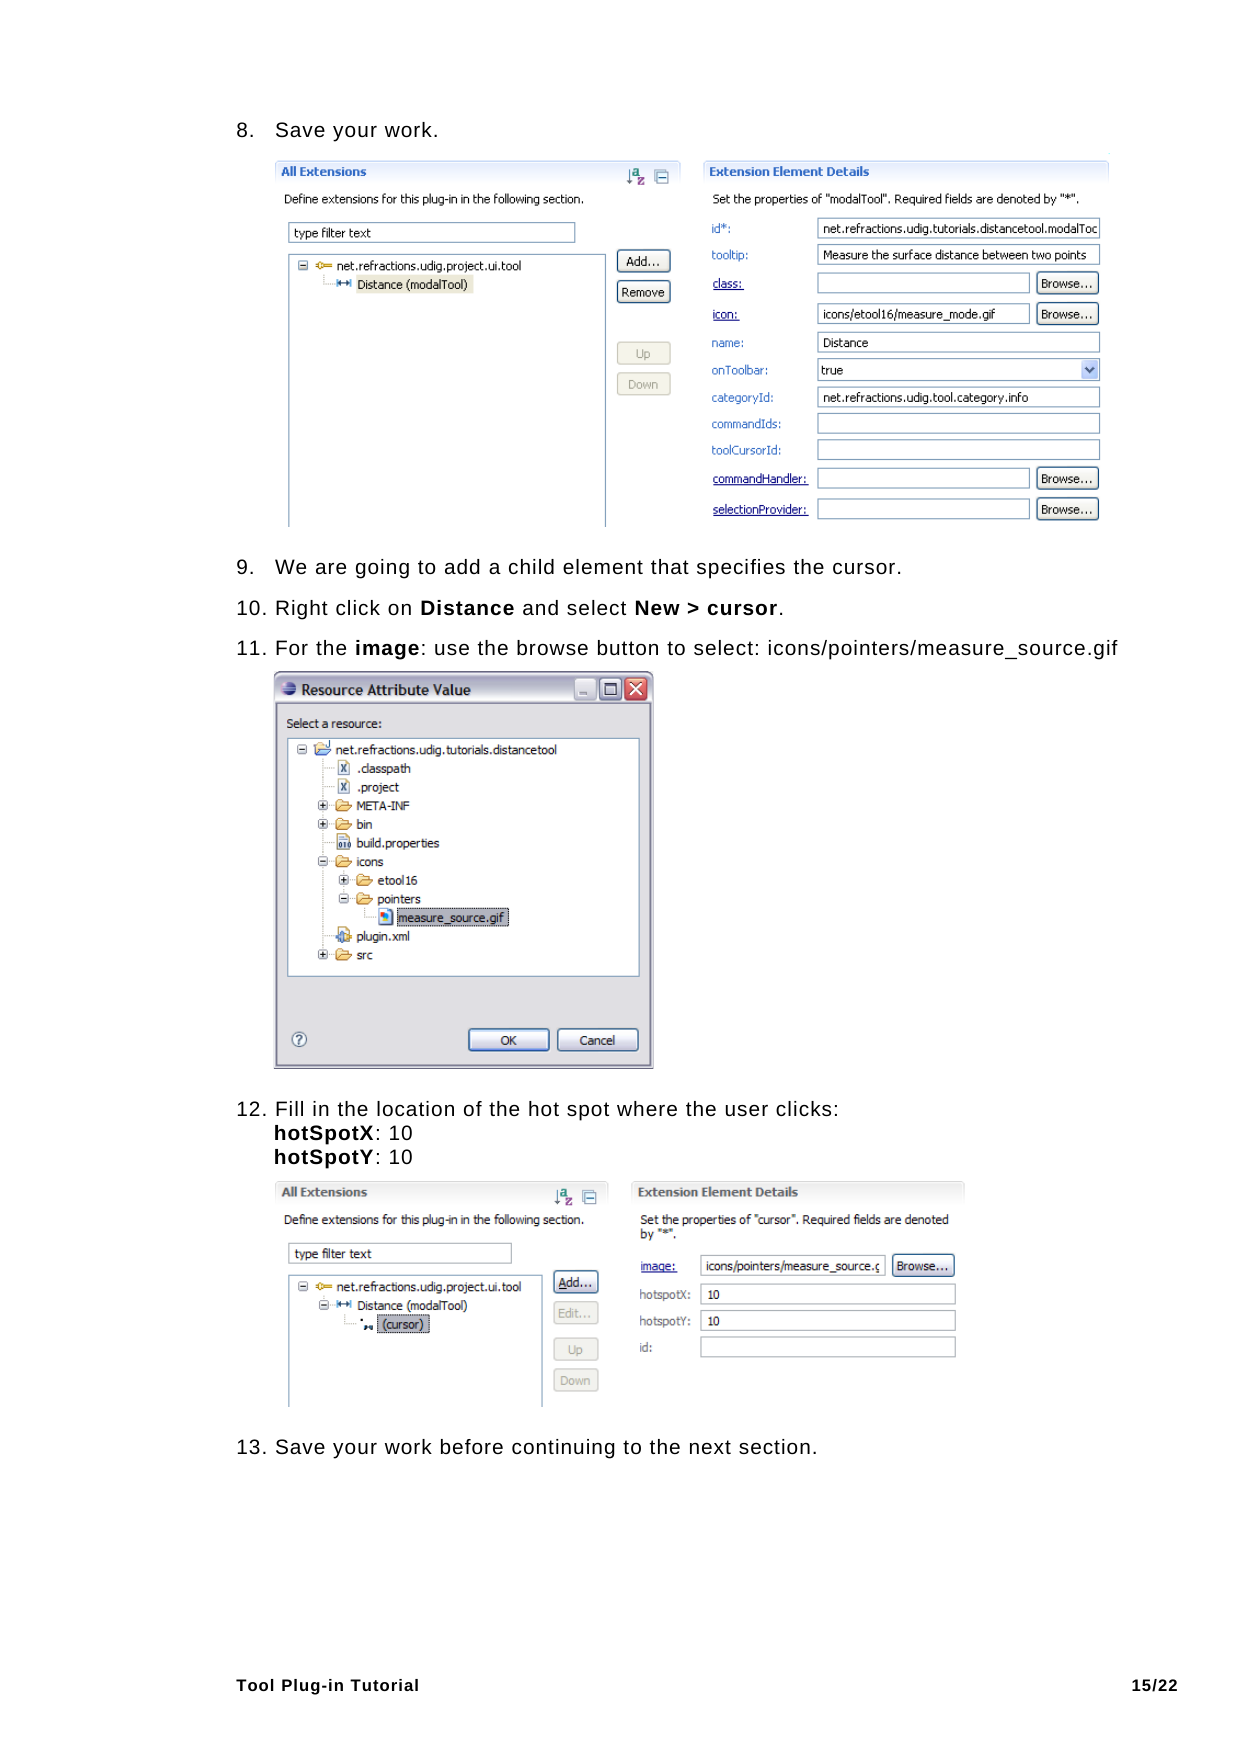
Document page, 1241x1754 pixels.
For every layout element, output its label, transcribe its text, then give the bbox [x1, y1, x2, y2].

list Save your work. [236, 118, 1181, 538]
list For the image: use the browse button to select: icons/pointers/measure_source.gif [236, 636, 1181, 1081]
list Fill in the location of the hot spot where the user clicks: hotSpotX: 10 hotSpotY: 10 [236, 1097, 1181, 1418]
list Right click on Distance and select New > cursor. [236, 596, 1181, 619]
picture [273, 1180, 969, 1407]
list Save your work before continuing to the next section. [236, 1435, 1181, 1459]
picture [273, 153, 1110, 527]
list We are going to add a child element that specifies the cursor. [236, 555, 1181, 579]
picture [273, 671, 654, 1069]
